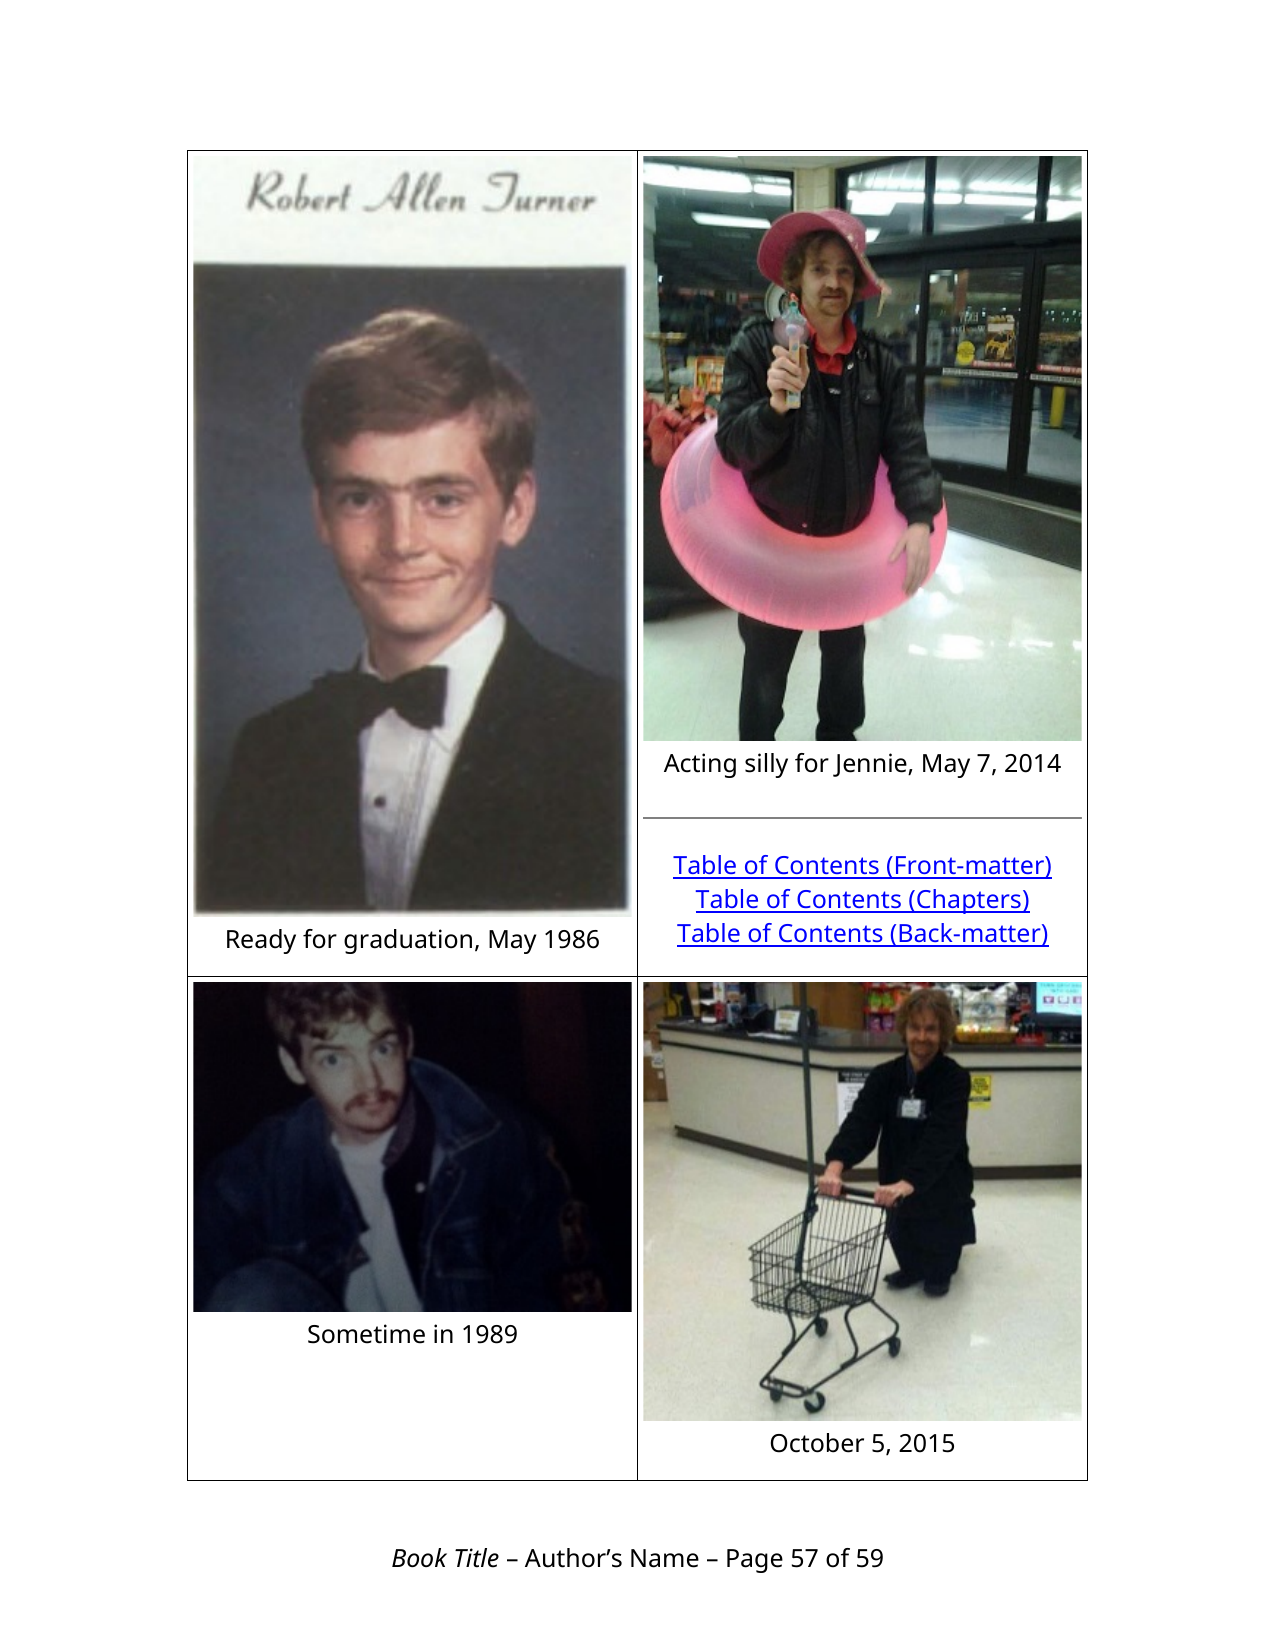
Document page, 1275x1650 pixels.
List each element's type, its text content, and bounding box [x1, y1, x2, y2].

table_header Ready for graduation, May 1986 [188, 151, 637, 976]
table_cell October 5, 2015 [638, 977, 1087, 1480]
picture [193, 982, 632, 1312]
table_cell Sometime in 1989 [188, 977, 637, 1480]
table_header Acting silly for Jennie, May 7, 2014 Table of Contents (Front-matter) Table of Contents (Chapters) Table of Contents (Back-matter) [638, 151, 1087, 976]
picture [643, 982, 1082, 1421]
picture [193, 156, 632, 917]
picture [643, 156, 1082, 741]
